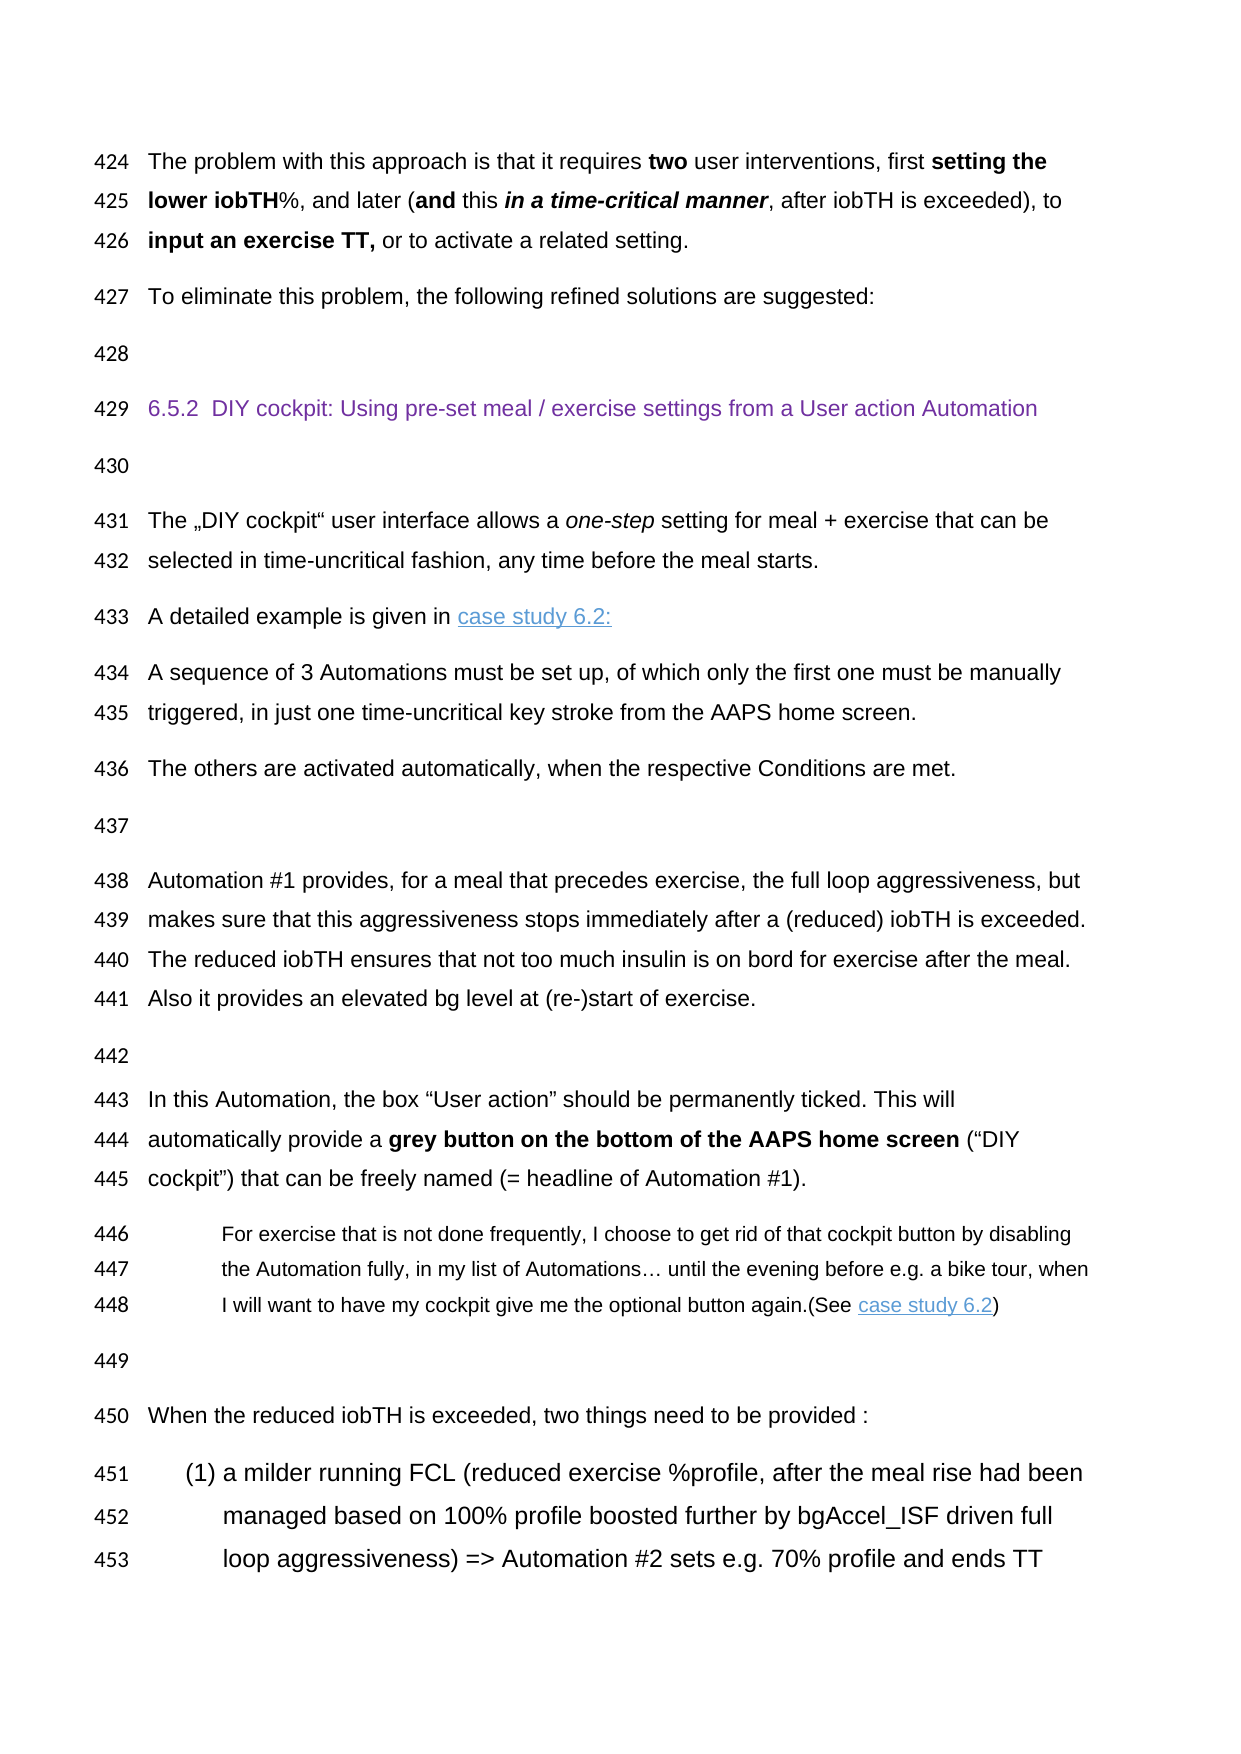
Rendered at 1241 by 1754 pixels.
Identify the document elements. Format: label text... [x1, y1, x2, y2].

text A detailed example is given in case study 6.2: [148, 603, 1093, 629]
text When the reduced iobTH is exceeded, two things need to be provided : [148, 1402, 1093, 1428]
text The problem with this approach is that it requires two user interventions, first setting the lower iobTH%, and later (and this in a time-critical manner, after iobTH is exceeded), to input an exercise TT, or to activate a related setting. [148, 148, 1093, 253]
text 6.5.2 DIY cockpit: Using pre-set meal / exercise settings from a User action Automation [148, 395, 1093, 421]
text Automation #1 provides, for a meal that precedes exercise, the full loop aggressiveness, but makes sure that this aggressiveness stops immediately after a (reduced) iobTH is exceeded. The reduced iobTH ensures that not too much insulin is on bord for exercise after the meal. Also it provides an elevated bg level at (re-)start of exercise. [148, 867, 1093, 1012]
text The others are activated automatically, when the respective Conditions are met. [148, 755, 1093, 781]
text A sequence of 3 Automations must be set up, of which only the first one must be manually triggered, in just one time-uncritical key stroke from the AAPS home screen. [148, 659, 1093, 725]
text In this Automation, the box “User action” should be permanently ticked. This will automatically provide a grey button on the bottom of the AAPS home screen (“DIY cockpit”) that can be freely named (= headline of Automation #1). [148, 1086, 1093, 1192]
text For exercise that is not done frequently, I choose to get rid of that cockpit button by disabling the Automation fully, in my list of Automations… until the evening before e.g. a bike tour, when I will want to have my cockpit give me the optional button again.(See case study 6.2) [221, 1221, 1093, 1317]
list a milder running FCL (reduced exercise %profile, after the meal rise had been managed based on 100% profile boosted further by bgAccel_ISF driven full loop aggressiveness) => Automation #2 sets e.g. 70% profile and ends TT [185, 1458, 1093, 1573]
text To eliminate this problem, the following refined solutions are suggested: [148, 283, 1093, 309]
text The „DIY cockpit“ user interface allows a one-step setting for meal + exercise that can be selected in time-uncritical fashion, any time before the meal starts. [148, 507, 1093, 573]
